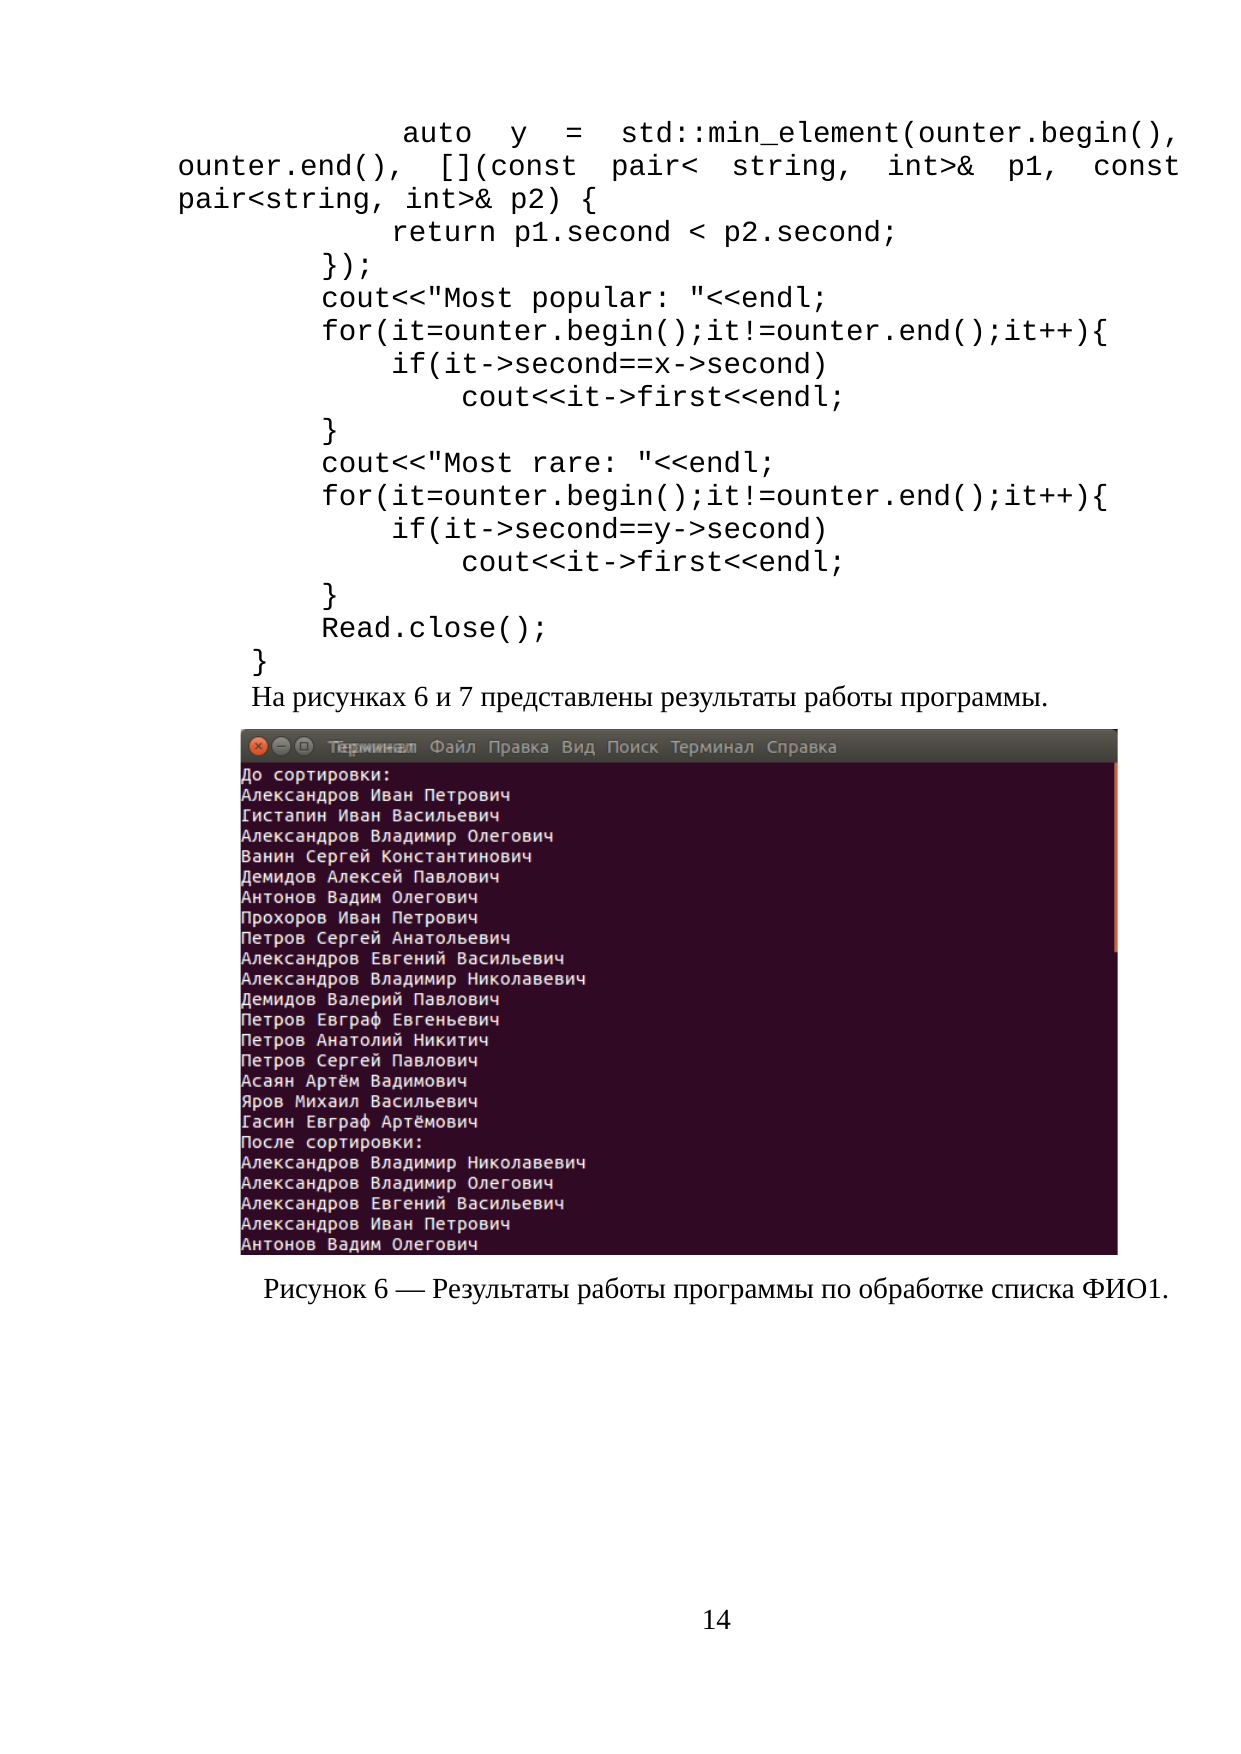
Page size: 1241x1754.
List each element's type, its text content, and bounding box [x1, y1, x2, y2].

text for(it=ounter.begin();it!=ounter.end();it++){ [177, 316, 1181, 349]
text На рисунках 6 и 7 представлены результаты работы программы. [177, 679, 1181, 713]
text Рисунок 6 — Результаты работы программы по обработке списка ФИО1. [177, 730, 1181, 1305]
text Read.close(); [177, 613, 1181, 646]
text cout<<"Most popular: "<<endl; [177, 283, 1181, 316]
text return p1.second < p2.second; [177, 217, 1181, 250]
text auto y = std::min_element(ounter.begin(), ounter.end(), [](const pair< string, int>& p1, const pair<string, int>& p2) { [177, 118, 1181, 217]
text cout<<"Most rare: "<<endl; [177, 448, 1181, 481]
text for(it=ounter.begin();it!=ounter.end();it++){ [177, 481, 1181, 514]
text if(it->second==x->second) [177, 349, 1181, 382]
text } [177, 646, 1181, 679]
text } [177, 580, 1181, 613]
text }); [177, 250, 1181, 283]
text cout<<it->first<<endl; [177, 382, 1181, 415]
picture [240, 729, 1118, 1255]
text if(it->second==y->second) [177, 514, 1181, 547]
text cout<<it->first<<endl; [177, 547, 1181, 580]
text } [177, 415, 1181, 448]
